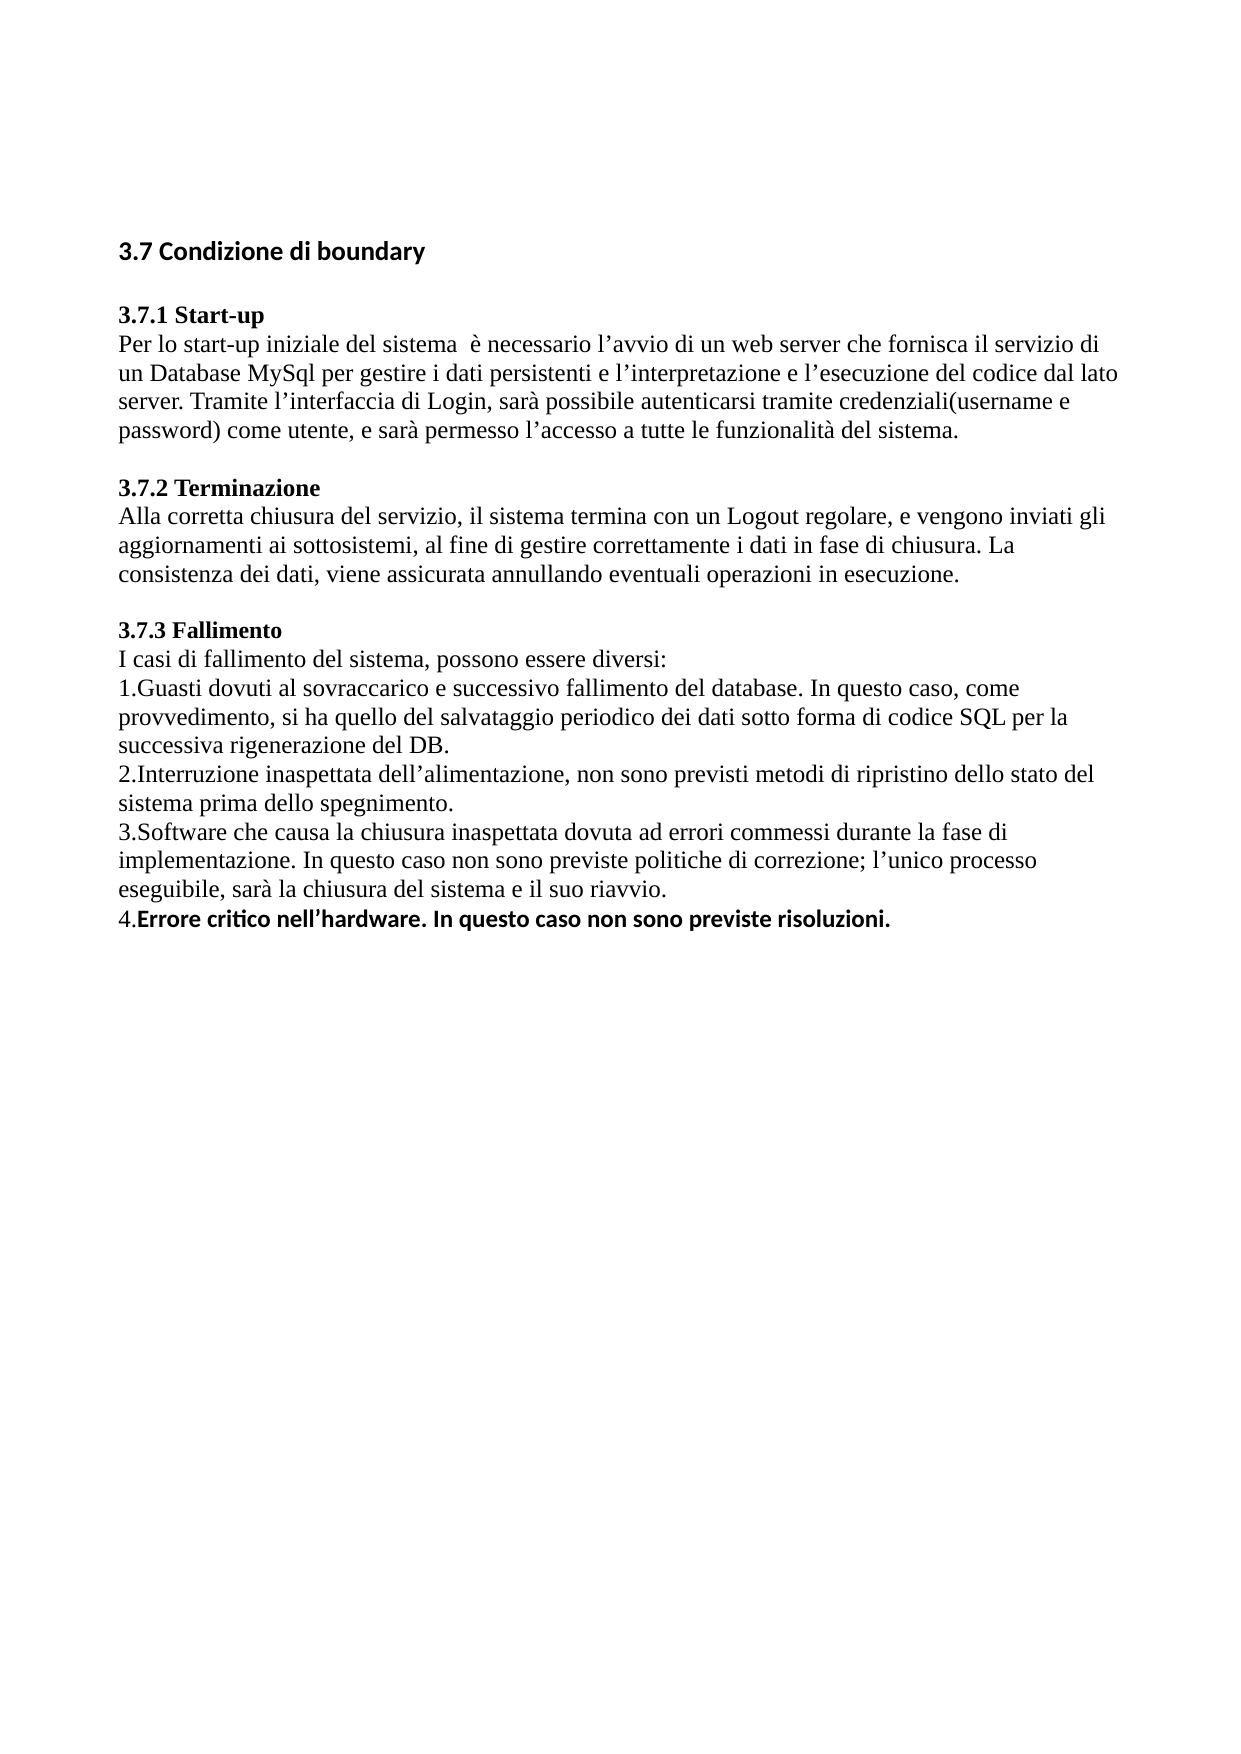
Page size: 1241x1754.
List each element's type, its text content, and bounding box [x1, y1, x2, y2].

text 3.7.3 Fallimento [118, 616, 1122, 644]
text Per lo start-up iniziale del sistema è necessario l’avvio di un web server che fornisca il servizio di un Database MySql per gestire i dati persistenti e l’interpretazione e l’esecuzione del codice dal lato server. Tramite l’interfaccia di Login, sarà possibile autenticarsi tramite credenziali(username e password) come utente, e sarà permesso l’accesso a tutte le funzionalità del sistema. [118, 329, 1122, 444]
list Errore critico nell’hardware. In questo caso non sono previste risoluzioni. [118, 903, 1122, 933]
list Interruzione inaspettata dell’alimentazione, non sono previsti metodi di ripristino dello stato del sistema prima dello spegnimento. [118, 759, 1122, 817]
list Guasti dovuti al sovraccarico e successivo fallimento del database. In questo caso, come provvedimento, si ha quello del salvataggio periodico dei dati sotto forma di codice SQL per la successiva rigenerazione del DB. [118, 673, 1122, 759]
text 3.7 Condizione di boundary [118, 234, 1122, 267]
text 3.7.1 Start-up [118, 300, 1122, 329]
list Software che causa la chiusura inaspettata dovuta ad errori commessi durante la fase di implementazione. In questo caso non sono previste politiche di correzione; l’unico processo eseguibile, sarà la chiusura del sistema e il suo riavvio. [118, 817, 1122, 903]
text Alla corretta chiusura del servizio, il sistema termina con un Logout regolare, e vengono inviati gli aggiornamenti ai sottosistemi, al fine di gestire correttamente i dati in fase di chiusura. La consistenza dei dati, viene assicurata annullando eventuali operazioni in esecuzione. [118, 501, 1122, 588]
text I casi di fallimento del sistema, possono essere diversi: [118, 644, 1122, 673]
text 3.7.2 Terminazione [118, 473, 1122, 501]
